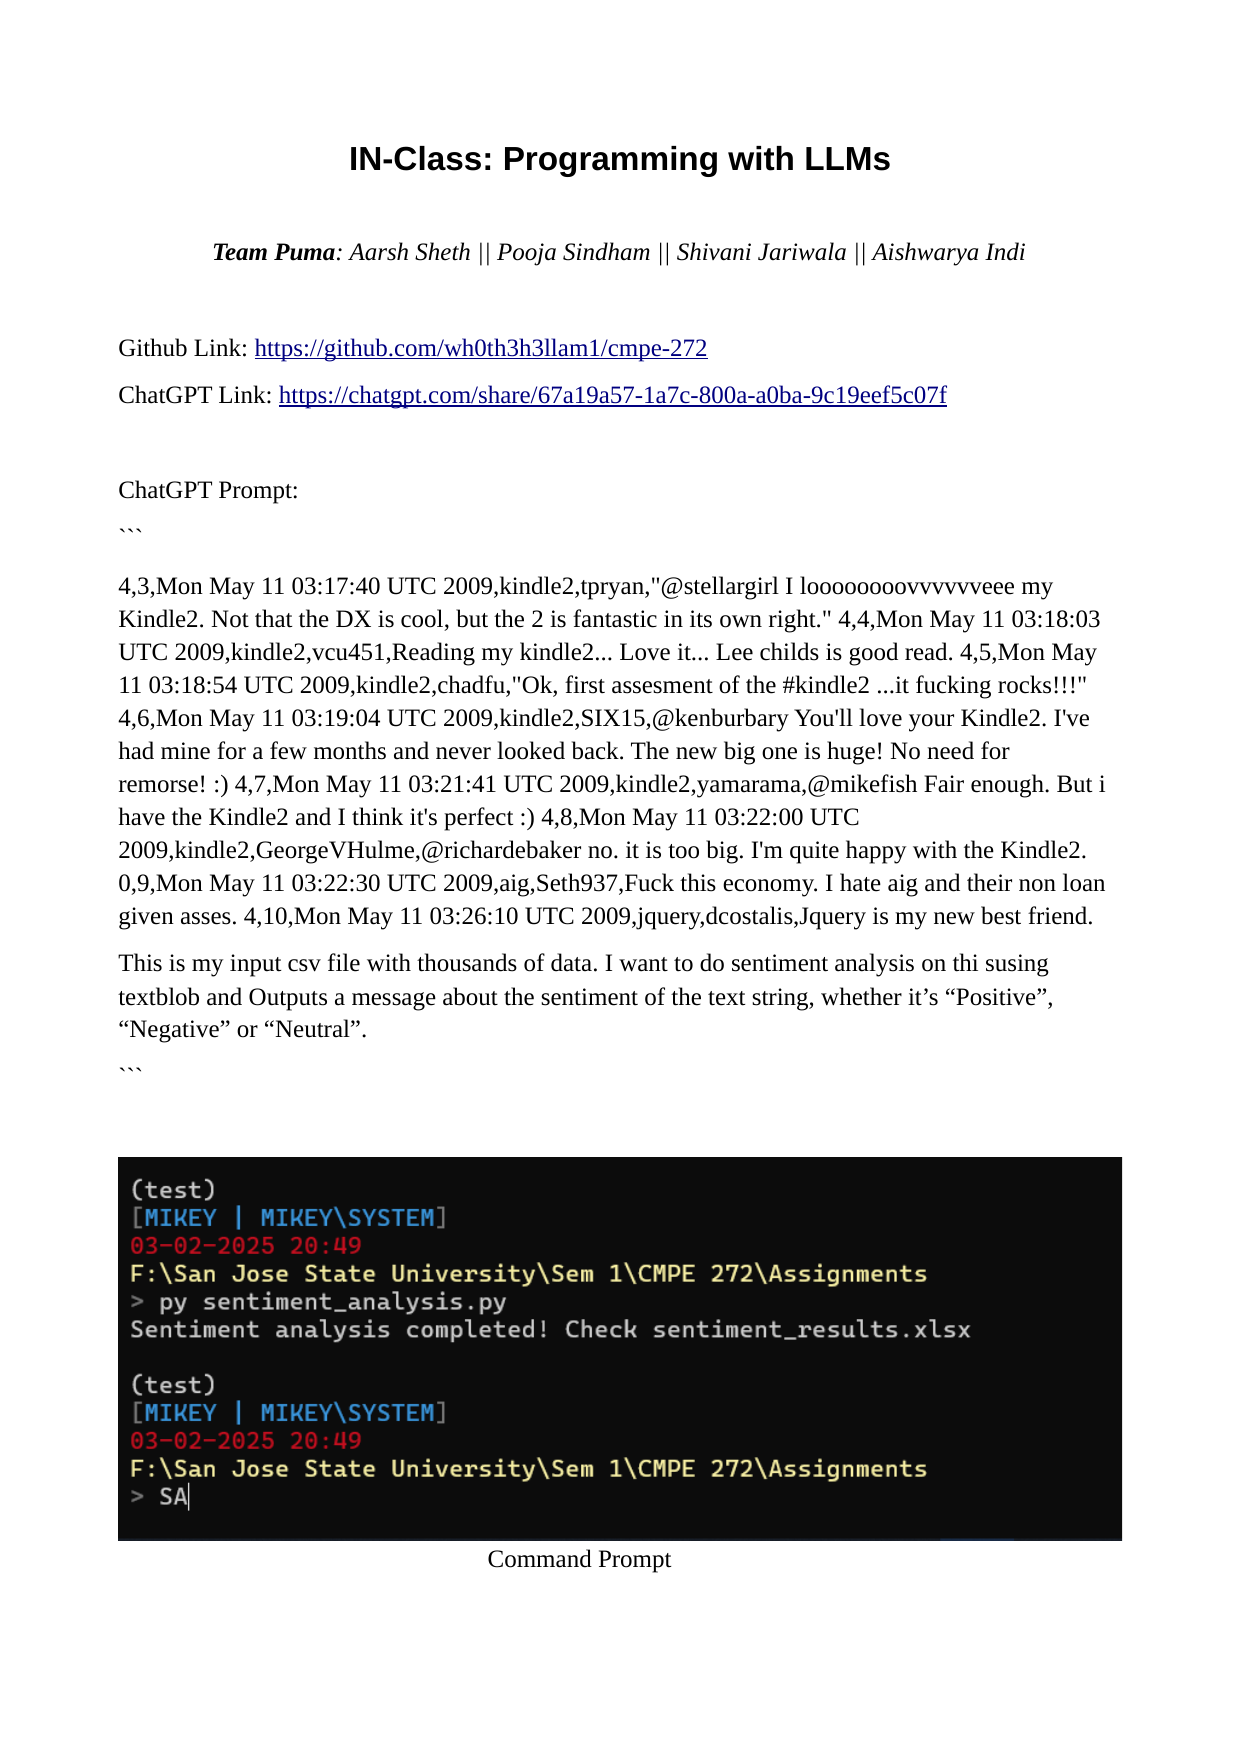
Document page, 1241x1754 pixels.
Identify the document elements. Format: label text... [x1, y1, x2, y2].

text 4,3,Mon May 11 03:17:40 UTC 2009,kindle2,tpryan,"@stellargirl I loooooooovvvvvveee my Kindle2. Not that the DX is cool, but the 2 is fantastic in its own right." 4,4,Mon May 11 03:18:03 UTC 2009,kindle2,vcu451,Reading my kindle2... Love it... Lee childs is good read. 4,5,Mon May 11 03:18:54 UTC 2009,kindle2,chadfu,"Ok, first assesment of the #kindle2 ...it fucking rocks!!!" 4,6,Mon May 11 03:19:04 UTC 2009,kindle2,SIX15,@kenburbary You'll love your Kindle2. I've had mine for a few months and never looked back. The new big one is huge! No need for remorse! :) 4,7,Mon May 11 03:21:41 UTC 2009,kindle2,yamarama,@mikefish Fair enough. But i have the Kindle2 and I think it's perfect :) 4,8,Mon May 11 03:22:00 UTC 2009,kindle2,GeorgeVHulme,@richardebaker no. it is too big. I'm quite happy with the Kindle2. 0,9,Mon May 11 03:22:30 UTC 2009,aig,Seth937,Fuck this economy. I hate aig and their non loan given asses. 4,10,Mon May 11 03:26:10 UTC 2009,jquery,dcostalis,Jquery is my new best friend. [118, 571, 1122, 930]
picture [118, 1157, 1123, 1541]
text Github Link: https://github.com/wh0th3h3llam1/cmpe-272 [118, 333, 1122, 361]
text ChatGPT Prompt: [118, 476, 1122, 504]
text ``` [118, 523, 1122, 552]
text This is my input csv file with thousands of data. I want to do sentiment analysis on thi susing textblob and Outputs a message about the sentiment of the text string, whether it’s “Positive”, “Negative” or “Neutral”. [118, 948, 1122, 1043]
subtitle IN-Class: Programming with LLMs [118, 139, 1122, 177]
text ChatGPT Link: https://chatgpt.com/share/67a19a57-1a7c-800a-a0ba-9c19eef5c07f [118, 380, 1122, 409]
text Team Puma: Aarsh Sheth || Pooja Sindham || Shivani Jariwala || Aishwarya Indi [118, 237, 1122, 266]
text Command Prompt [118, 1541, 1122, 1573]
text ``` [118, 1062, 1122, 1091]
